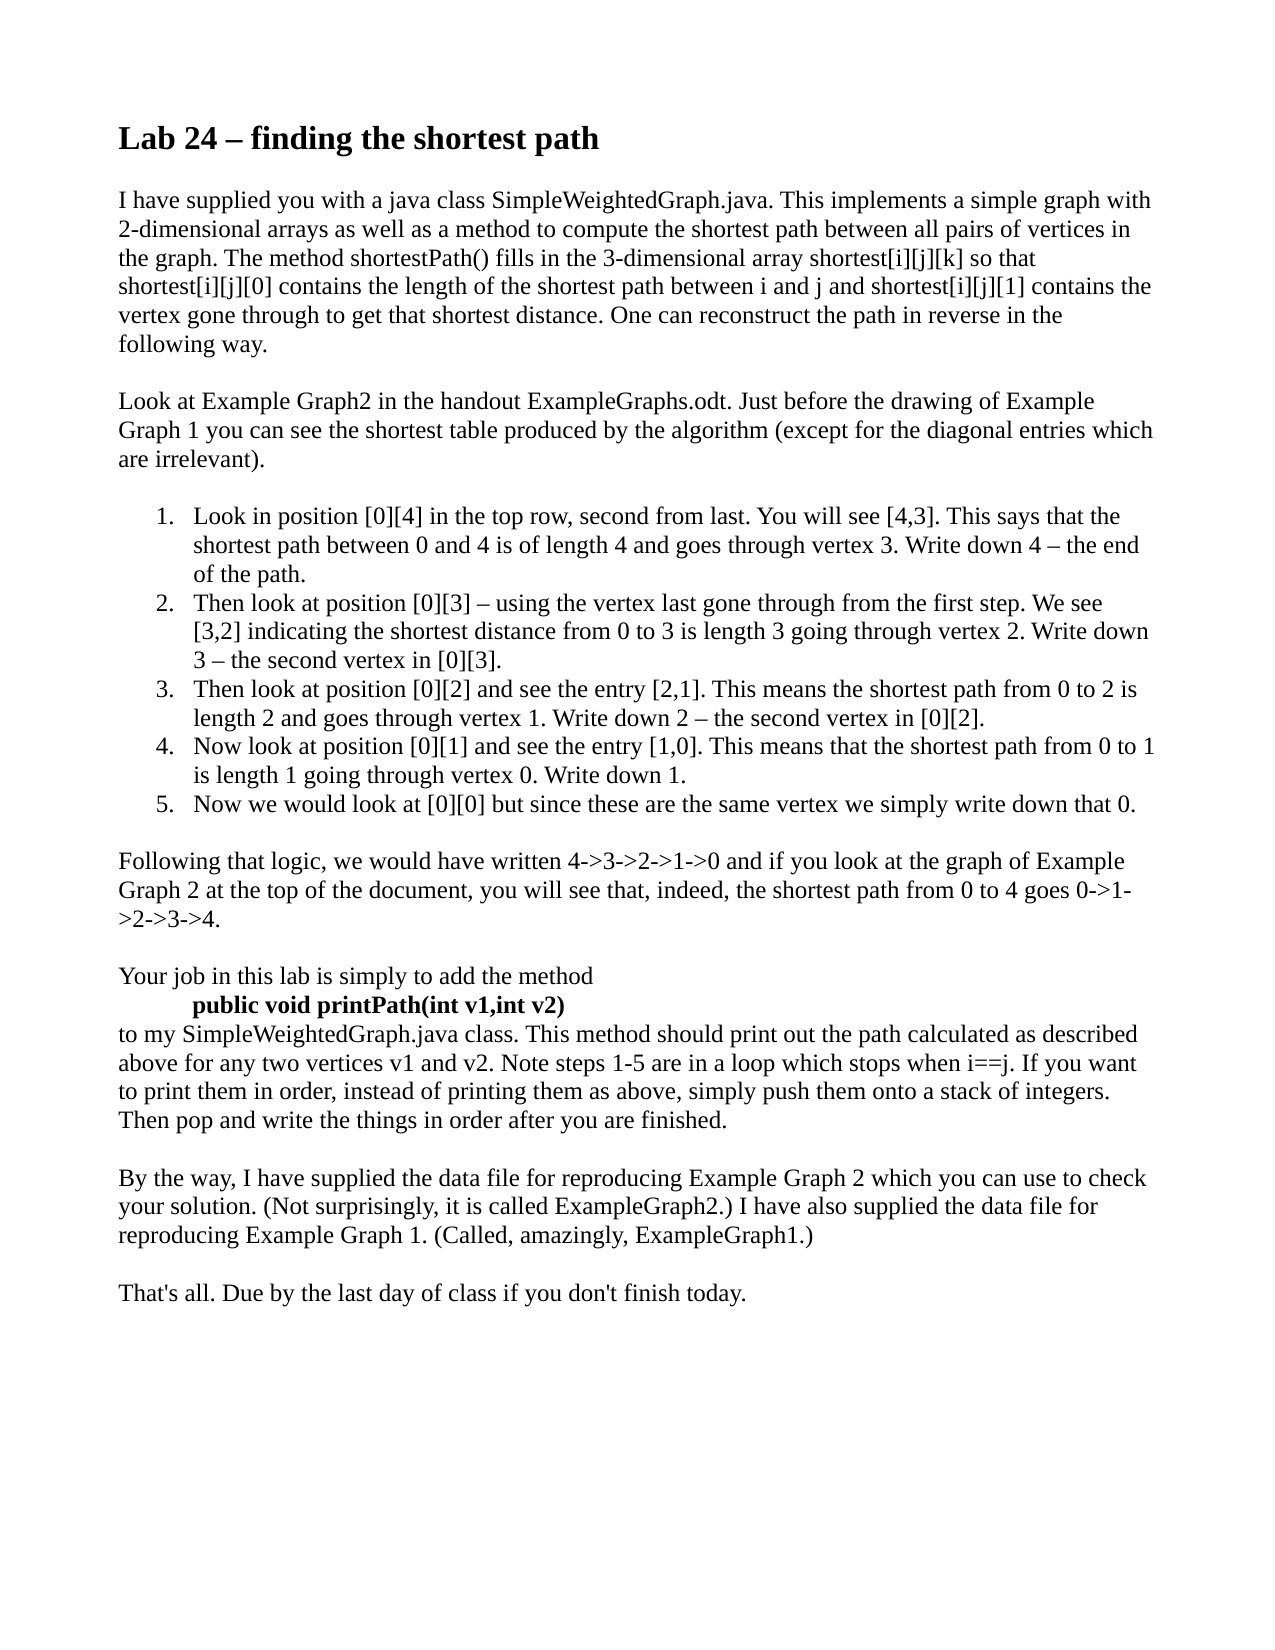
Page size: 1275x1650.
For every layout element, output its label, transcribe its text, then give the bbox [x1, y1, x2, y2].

list Then look at position [0][3] – using the vertex last gone through from the first step. We see [3,2] indicating the shortest distance from 0 to 3 is length 3 going through vertex 2. Write down 3 – the second vertex in [0][3]. [156, 588, 1157, 674]
list Then look at position [0][2] and see the entry [2,1]. This means the shortest path from 0 to 2 is length 2 and goes through vertex 1. Write down 2 – the second vertex in [0][2]. [156, 674, 1157, 731]
text By the way, I have supplied the data file for reproducing Example Graph 2 which you can use to check your solution. (Not surprisingly, it is called ExampleGraph2.) I have also supplied the data file for reproducing Example Graph 1. (Called, amazingly, ExampleGraph1.) [118, 1163, 1157, 1249]
text Look at Example Graph2 in the handout ExampleGraphs.odt. Just before the drawing of Example Graph 1 you can see the shortest table produced by the algorithm (except for the diagonal entries which are irrelevant). [118, 386, 1157, 473]
text public void printPath(int v1,int v2) [118, 990, 1157, 1019]
text Your job in this lab is simply to add the method [118, 961, 1157, 990]
text to my SimpleWeightedGraph.java class. This method should print out the path calculated as described above for any two vertices v1 and v2. Note steps 1-5 are in a loop which stops when i==j. If you want to print them in order, instead of printing them as above, simply push them onto a stack of integers. Then pop and write the things in order after you are finished. [118, 1019, 1157, 1134]
text Following that logic, we would have written 4->3->2->1->0 and if you look at the graph of Example Graph 2 at the top of the document, you will see that, indeed, the shortest path from 0 to 4 goes 0->1->2->3->4. [118, 846, 1157, 933]
text That's all. Due by the last day of class if you don't finish today. [118, 1278, 1157, 1306]
list Look in position [0][4] in the top row, second from last. You will see [4,3]. This says that the shortest path between 0 and 4 is of length 4 and goes through vertex 3. Write down 4 – the end of the path. [156, 501, 1157, 588]
list Now we would look at [0][0] but since these are the same vertex we simply write down that 0. [156, 789, 1157, 818]
text shortest[i][j][0] contains the length of the shortest path between i and j and shortest[i][j][1] contains the vertex gone through to get that shortest distance. One can reconstruct the path in reverse in the following way. [118, 271, 1157, 358]
text I have supplied you with a java class SimpleWeightedGraph.java. This implements a simple graph with 2-dimensional arrays as well as a method to compute the shortest path between all pairs of vertices in the graph. The method shortestPath() fills in the 3-dimensional array shortest[i][j][k] so that [118, 185, 1157, 271]
text Lab 24 – finding the shortest path [118, 118, 1157, 156]
list Now look at position [0][1] and see the entry [1,0]. This means that the shortest path from 0 to 1 is length 1 going through vertex 0. Write down 1. [156, 731, 1157, 789]
